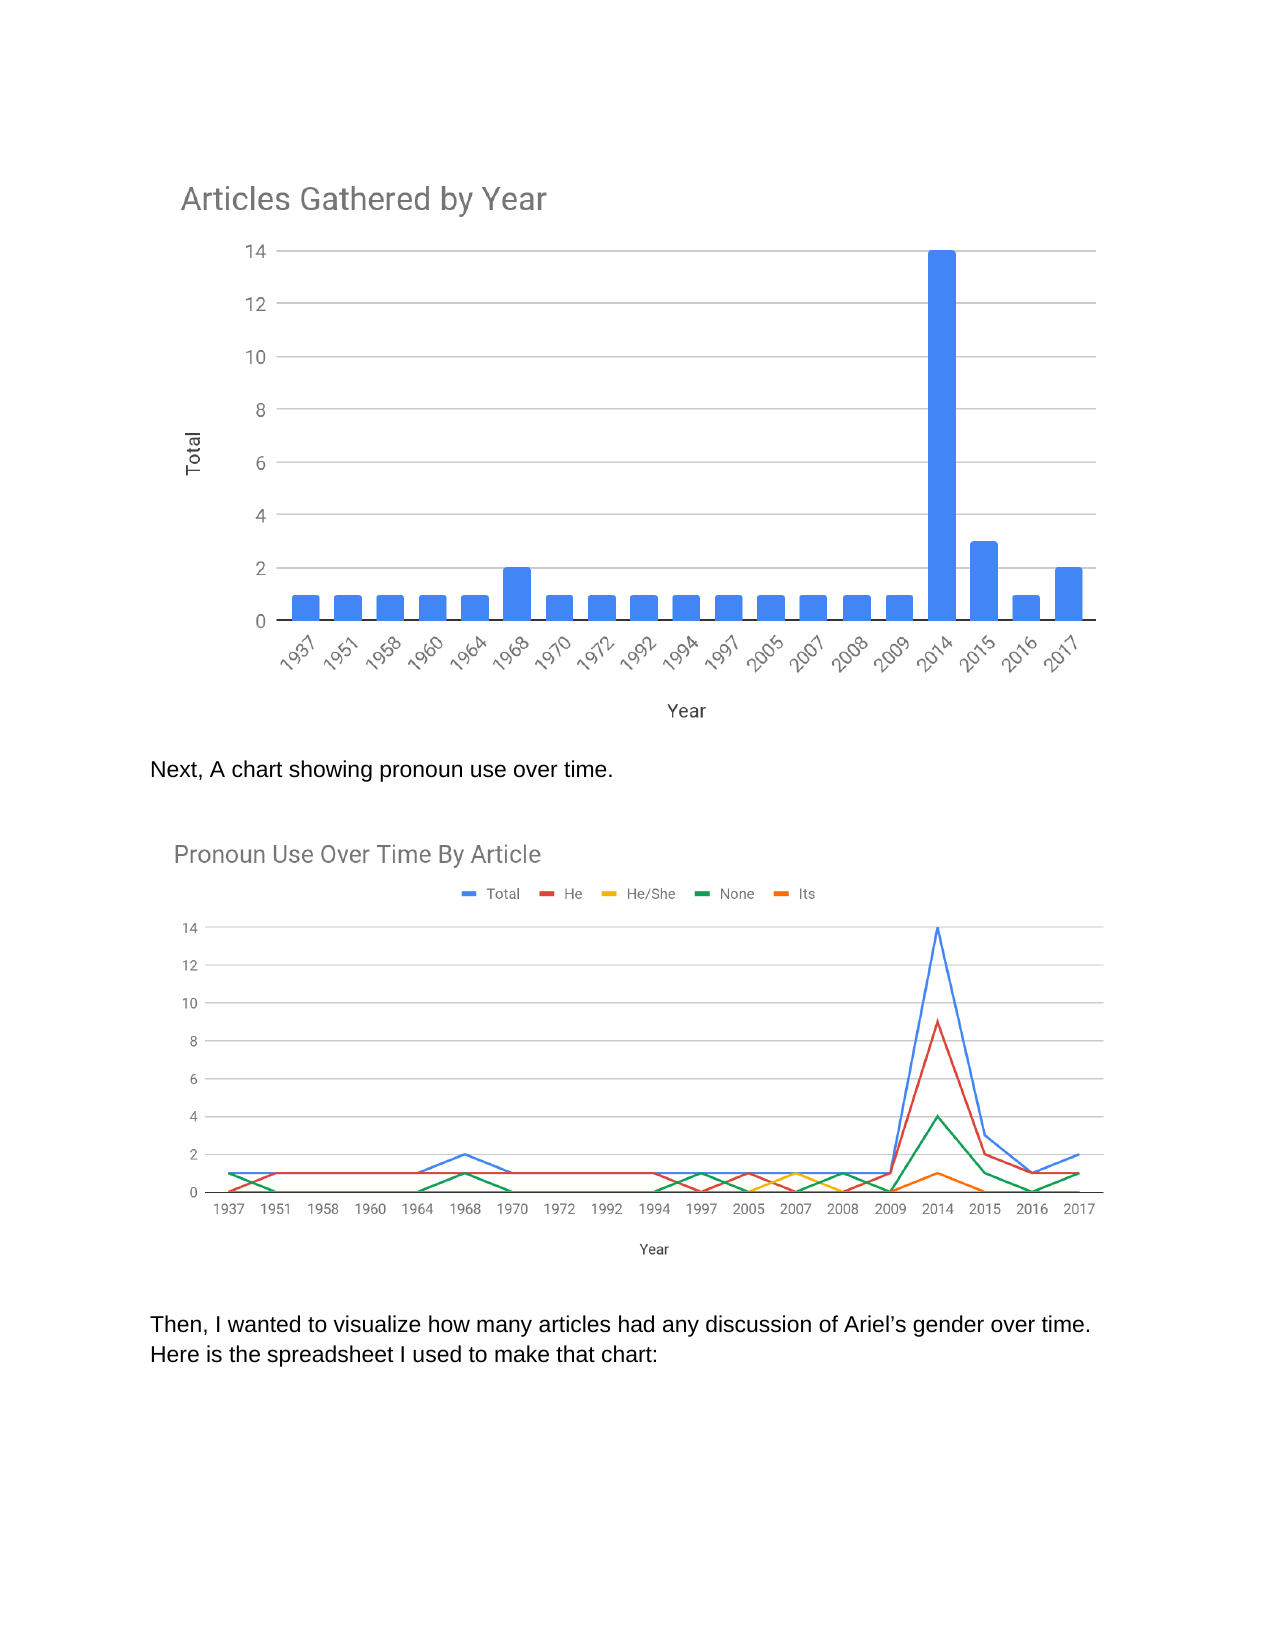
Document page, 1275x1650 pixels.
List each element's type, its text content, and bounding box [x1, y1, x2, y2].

text Next, A chart showing pronoun use over time. [150, 756, 1125, 782]
text Then, I wanted to visualize how many articles had any discussion of Ariel’s gender over time. Here is the spreadsheet I used to make that chart: [150, 1311, 1125, 1368]
picture [150, 150, 1125, 752]
picture [150, 816, 1125, 1281]
